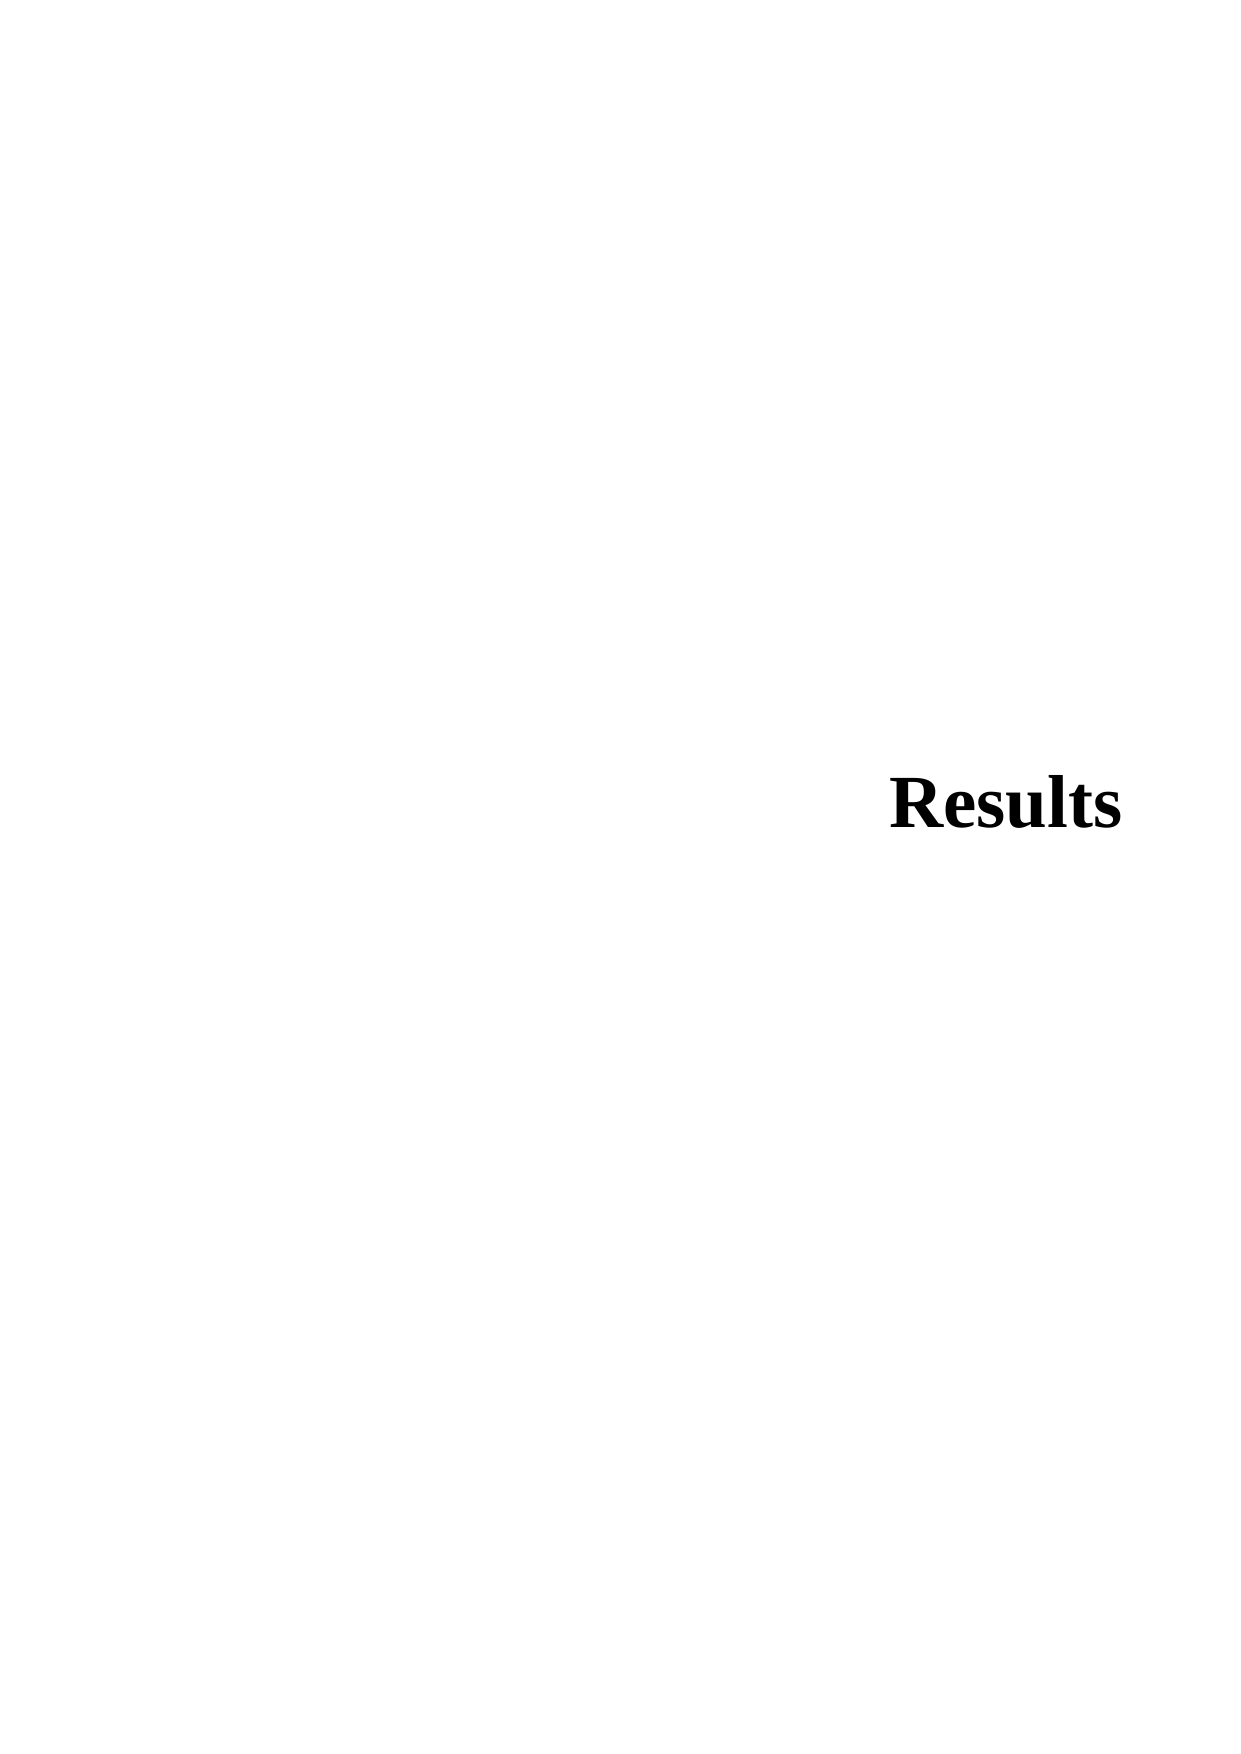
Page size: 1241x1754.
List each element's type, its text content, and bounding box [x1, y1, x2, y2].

subtitle Results [118, 758, 1122, 844]
